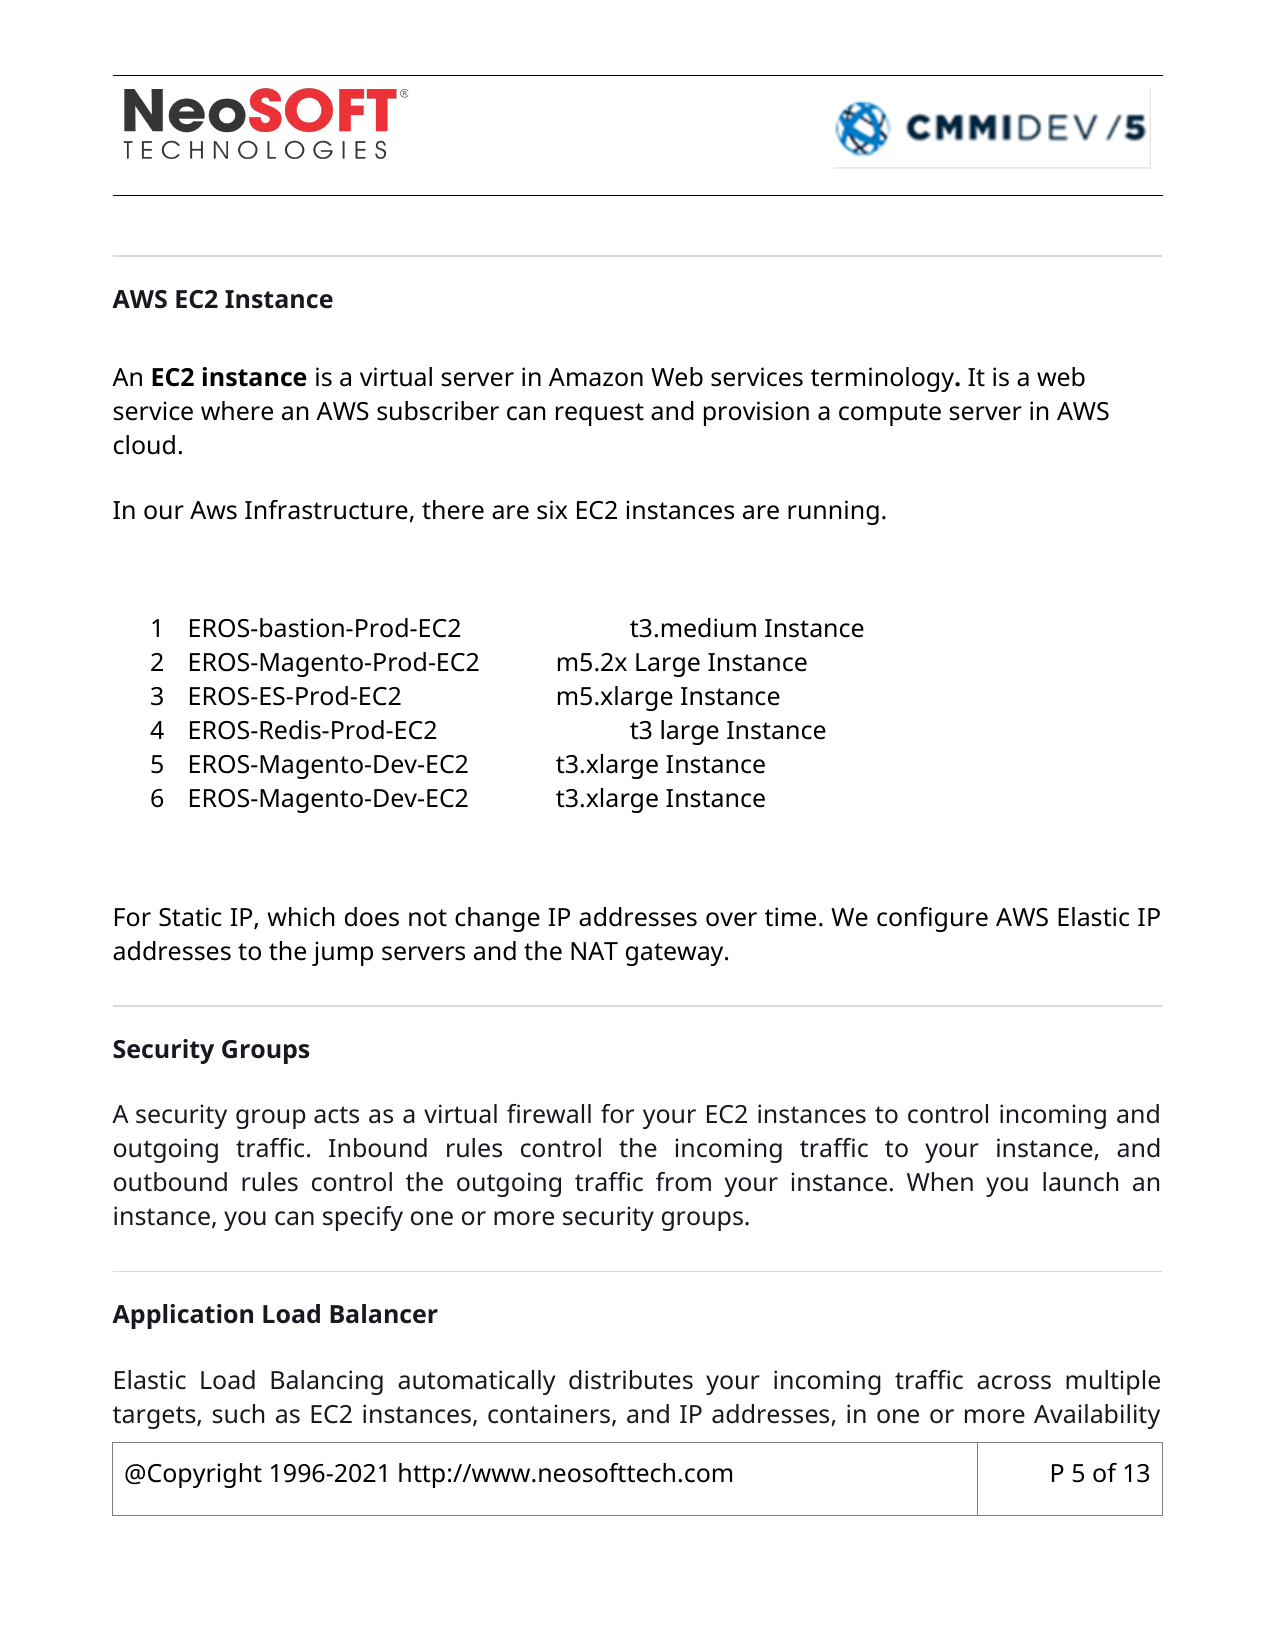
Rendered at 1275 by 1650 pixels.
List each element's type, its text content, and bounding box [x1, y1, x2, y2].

subtitle Security Groups [112, 1006, 1162, 1066]
text In our Aws Infrastructure, there are six EC2 instances are running. [112, 493, 1162, 527]
text Elastic Load Balancing automatically distributes your incoming traffic across multiple targets, such as EC2 instances, containers, and IP addresses, in one or more Availability [112, 1362, 1162, 1431]
subtitle AWS EC2 Instance [112, 256, 1162, 316]
list EROS-Magento-Dev-EC2 t3.xlarge Instance [150, 747, 1162, 781]
picture [834, 88, 1152, 170]
list EROS-ES-Prod-EC2 m5.xlarge Instance [150, 679, 1162, 713]
list EROS-bastion-Prod-EC2 t3.medium Instance [150, 611, 1162, 645]
subtitle Application Load Balancer [112, 1272, 1162, 1331]
text A security group acts as a virtual firewall for your EC2 instances to control incoming and outgoing traffic. Inbound rules control the incoming traffic to your instance, and outbound rules control the outgoing traffic from your instance. When you launch an instance, you can specify one or more security groups. [112, 1097, 1162, 1233]
list EROS-Redis-Prod-EC2 t3 large Instance [150, 713, 1162, 747]
list EROS-Magento-Dev-EC2 t3.xlarge Instance [150, 781, 1162, 815]
text For Static IP, which does not change IP addresses over time. We configure AWS Elastic IP addresses to the jump servers and the NAT gateway. [112, 899, 1162, 967]
subtitle An EC2 instance is a virtual server in Amazon Web services terminology. It is a web service where an AWS subscriber can request and provision a compute server in AWS cloud. [112, 333, 1162, 461]
picture [123, 88, 409, 159]
list EROS-Magento-Prod-EC2 m5.2x Large Instance [150, 645, 1162, 679]
